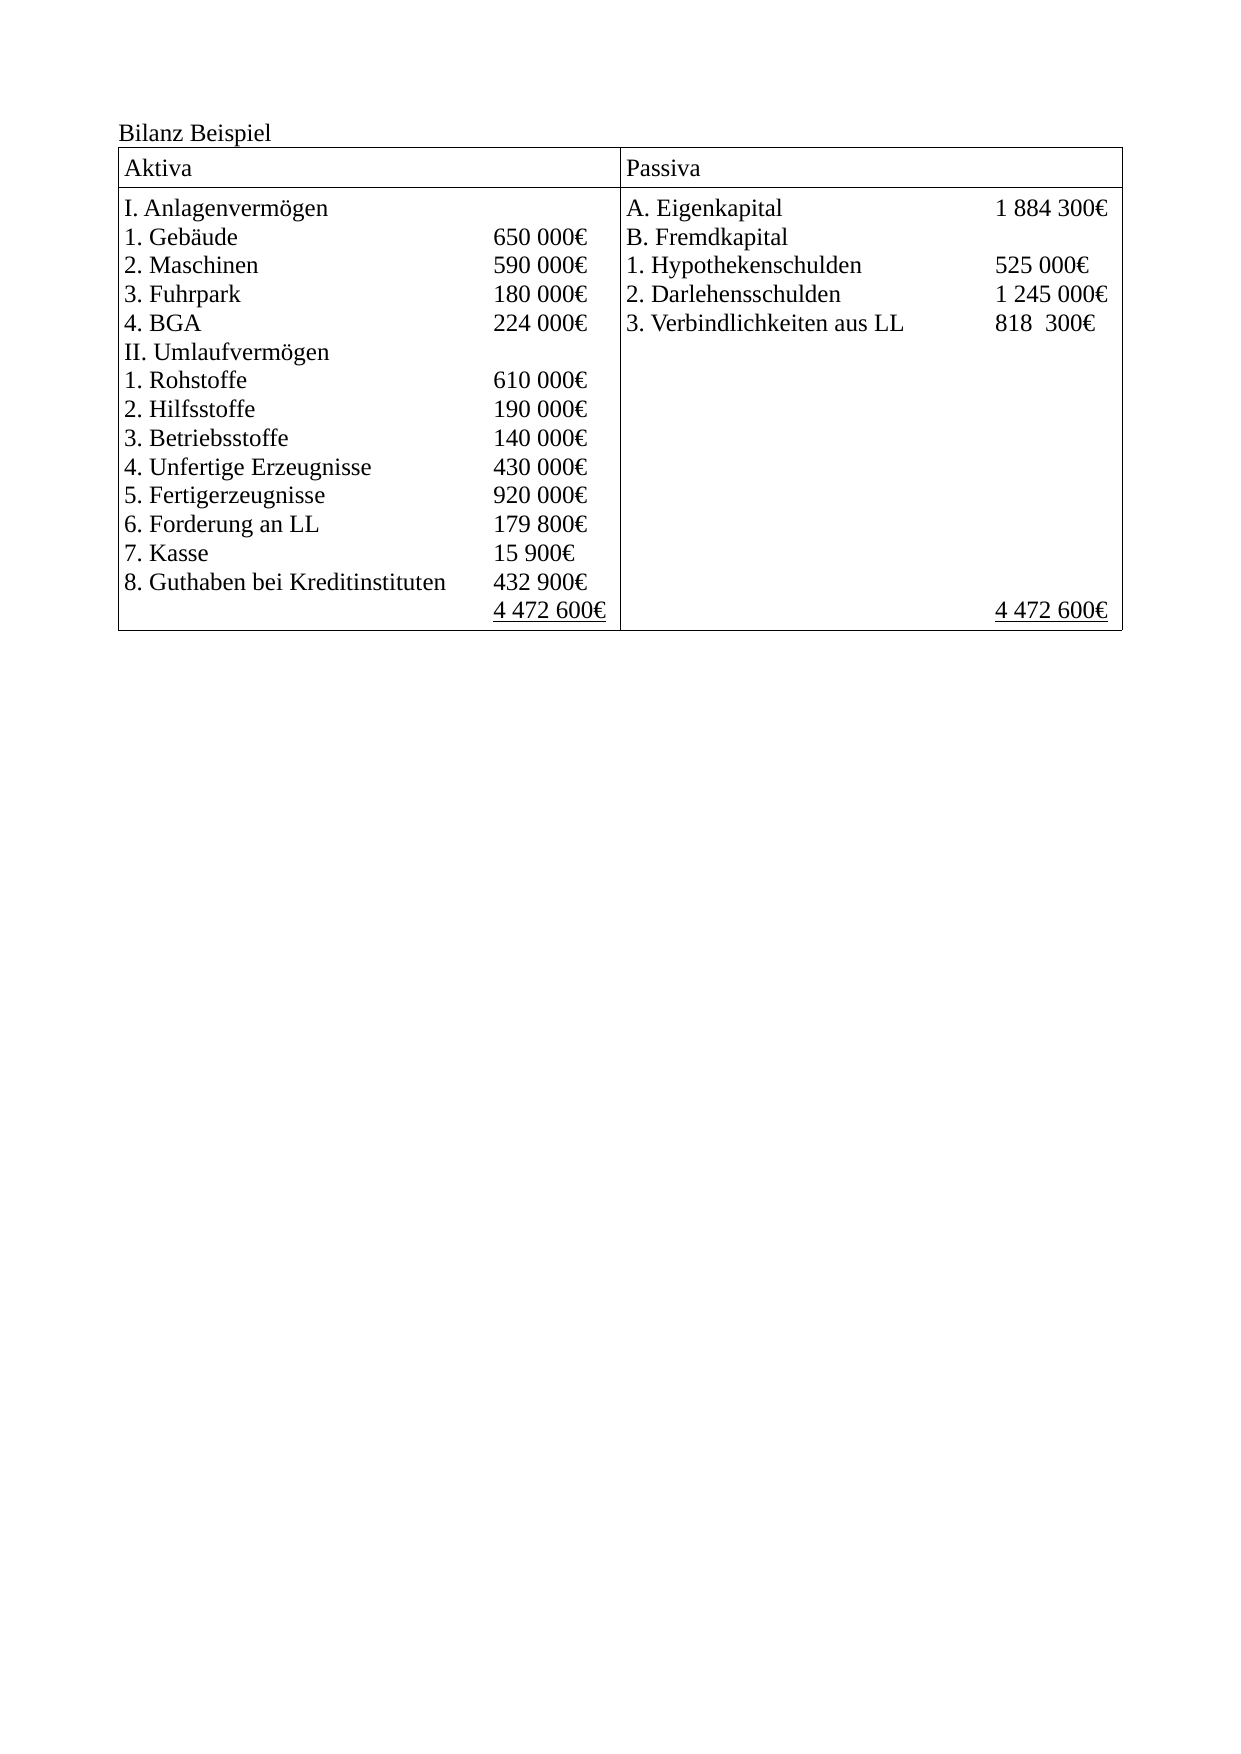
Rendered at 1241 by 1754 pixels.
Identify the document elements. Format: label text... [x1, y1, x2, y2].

table_cell I. Anlagenvermögen 1. Gebäude 650 000€ 2. Maschinen 590 000€ 3. Fuhrpark 180 000€ 4. BGA 224 000€ II. Umlaufvermögen 1. Rohstoffe 610 000€ 2. Hilfsstoffe 190 000€ 3. Betriebsstoffe 140 000€ 4. Unfertige Erzeugnisse 430 000€ 5. Fertigerzeugnisse 920 000€ 6. Forderung an LL 179 800€ 7. Kasse 15 900€ 8. Guthaben bei Kreditinstituten 432 900€ 4 472 600€ [119, 188, 620, 630]
text Bilanz Beispiel [118, 118, 1122, 147]
table_header Passiva [621, 148, 1122, 187]
table_header Aktiva [119, 148, 620, 187]
table_cell A. Eigenkapital 1 884 300€ B. Fremdkapital 1. Hypothekenschulden 525 000€ 2. Darlehensschulden 1 245 000€ 3. Verbindlichkeiten aus LL 818 300€ 4 472 600€ [621, 188, 1122, 630]
